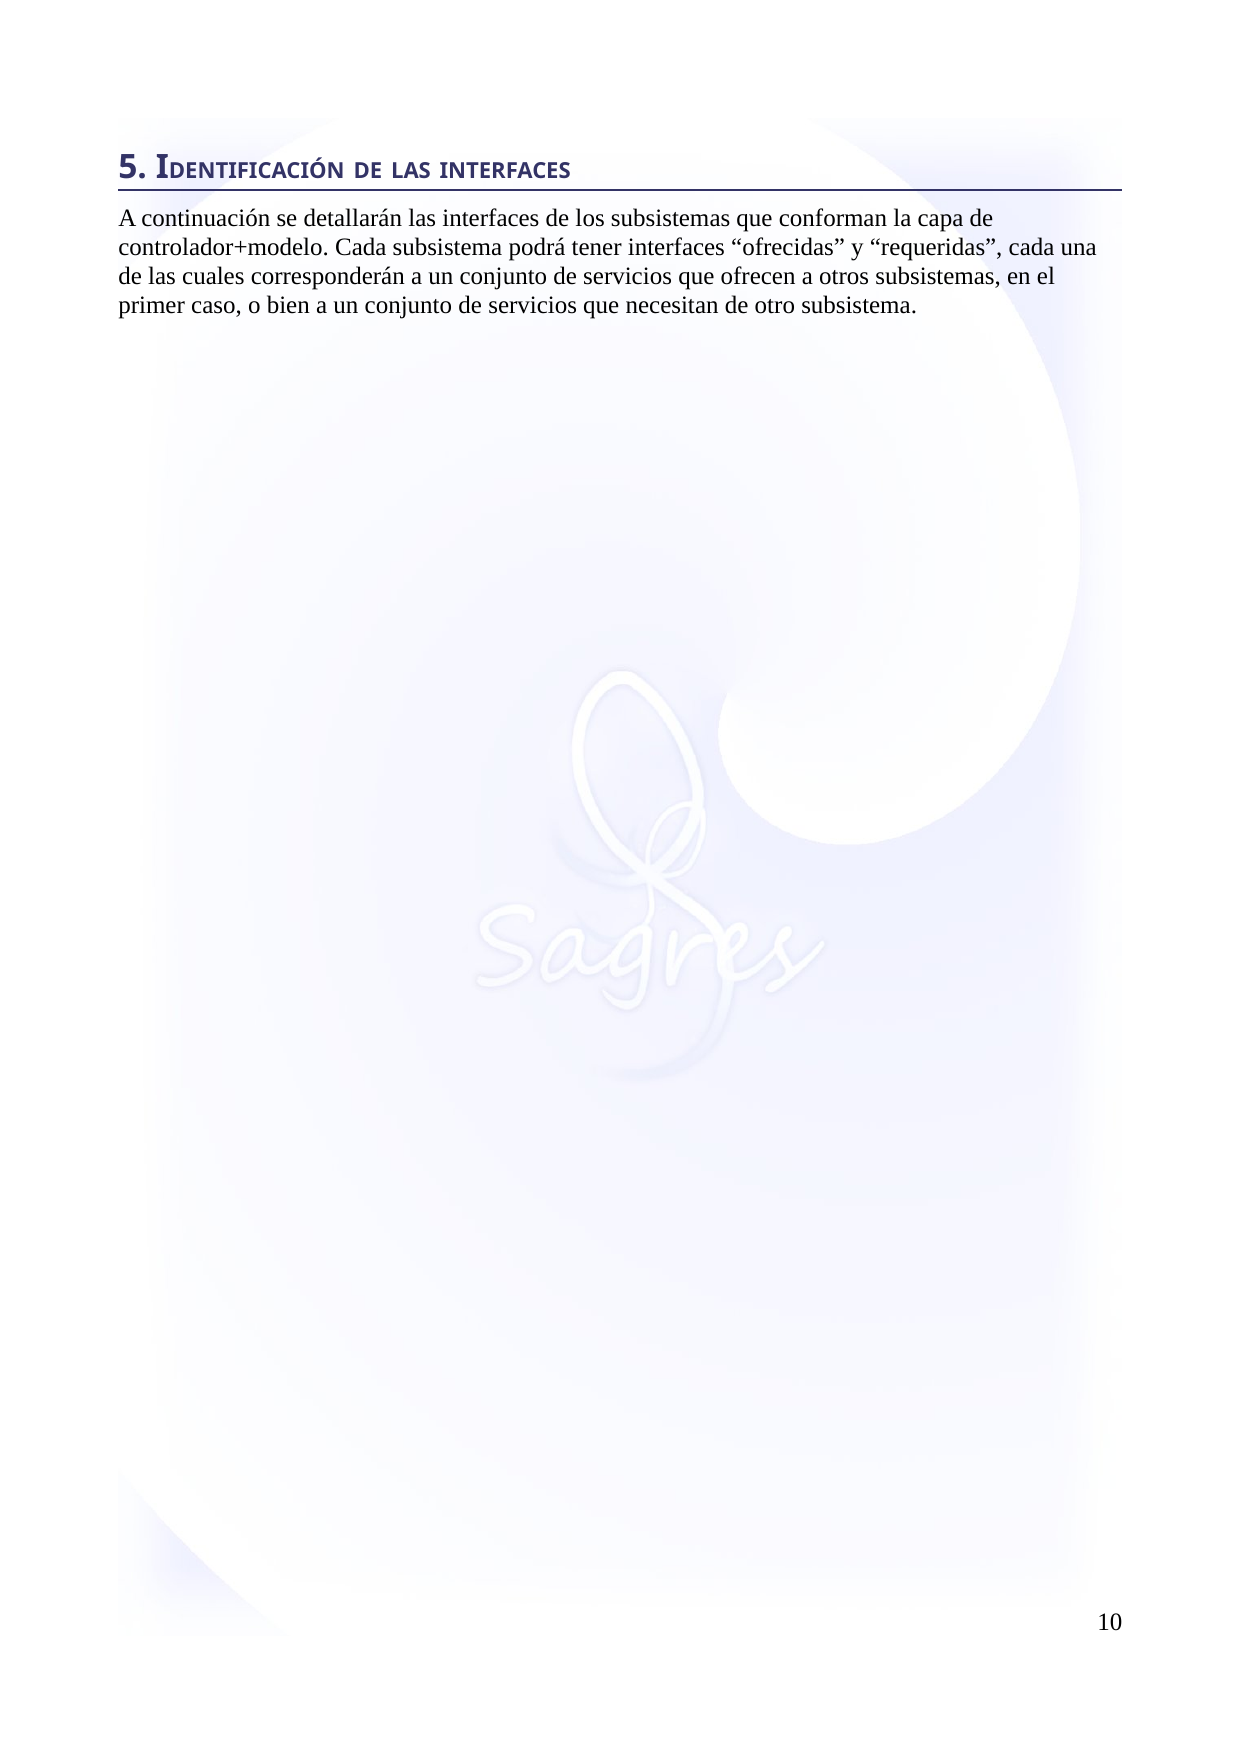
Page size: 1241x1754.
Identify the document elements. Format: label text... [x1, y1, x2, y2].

subtitle 5. Identificación de las interfaces [118, 143, 1122, 189]
picture [118, 118, 1122, 143]
picture [118, 191, 1122, 203]
text A continuación se detallarán las interfaces de los subsistemas que conforman la capa de controlador+modelo. Cada subsistema podrá tener interfaces “ofrecidas” y “requeridas”, cada una de las cuales corresponderán a un conjunto de servicios que ofrecen a otros subsistemas, en el primer caso, o bien a un conjunto de servicios que necesitan de otro subsistema. [118, 203, 1122, 318]
picture [118, 318, 1122, 1636]
